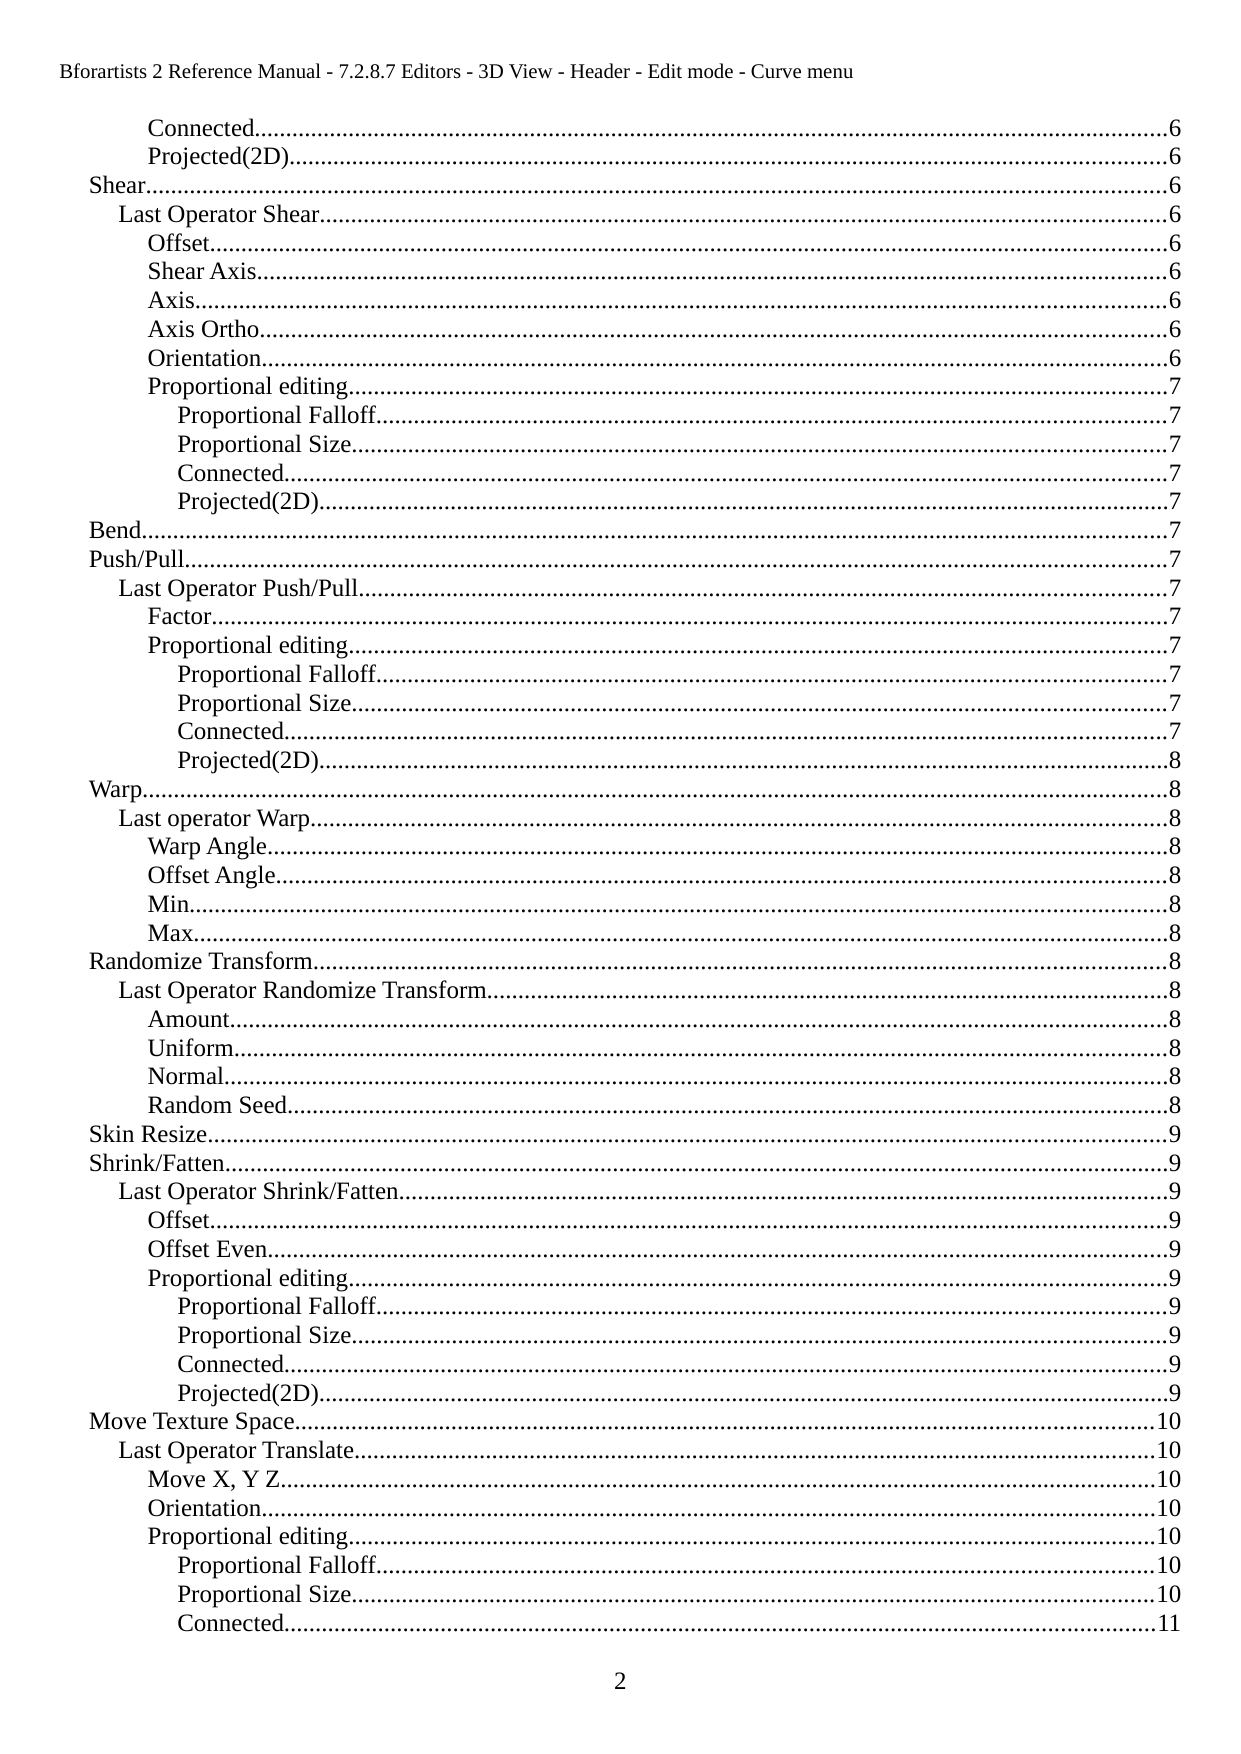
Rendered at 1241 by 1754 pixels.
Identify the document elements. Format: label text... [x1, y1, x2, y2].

text Proportional Size 7 [177, 429, 1181, 458]
text Proportional Falloff 10 [177, 1550, 1181, 1579]
text Factor 7 [147, 601, 1181, 630]
text Last Operator Shear 6 [118, 199, 1181, 228]
text Connected 11 [177, 1608, 1181, 1636]
text Offset 6 [147, 228, 1181, 256]
text Push/Pull 7 [88, 544, 1181, 573]
text Offset 9 [147, 1205, 1181, 1234]
text Connected 7 [177, 458, 1181, 486]
text Random Seed 8 [147, 1090, 1181, 1119]
text Proportional Falloff 9 [177, 1291, 1181, 1320]
text Proportional Size 10 [177, 1579, 1181, 1608]
text Connected 6 [147, 113, 1181, 141]
text Projected(2D) 6 [147, 141, 1181, 170]
text Last Operator Translate 10 [118, 1435, 1181, 1464]
text Move Texture Space 10 [88, 1406, 1181, 1435]
text Max 8 [147, 918, 1181, 946]
text Warp 8 [88, 774, 1181, 803]
text Amount 8 [147, 1004, 1181, 1033]
text Last Operator Randomize Transform 8 [118, 975, 1181, 1004]
text Normal 8 [147, 1061, 1181, 1090]
text Proportional Falloff 7 [177, 659, 1181, 688]
text Proportional editing 7 [147, 630, 1181, 659]
text Warp Angle 8 [147, 831, 1181, 860]
text Proportional Falloff 7 [177, 400, 1181, 429]
text Shear 6 [88, 170, 1181, 199]
text Projected(2D) 9 [177, 1378, 1181, 1406]
text Offset Even 9 [147, 1234, 1181, 1263]
text Randomize Transform 8 [88, 946, 1181, 975]
text Proportional editing 7 [147, 371, 1181, 400]
text Axis Ortho 6 [147, 314, 1181, 343]
text Skin Resize 9 [88, 1119, 1181, 1148]
text Connected 9 [177, 1349, 1181, 1378]
text Last Operator Push/Pull 7 [118, 573, 1181, 601]
text Shrink/Fatten 9 [88, 1148, 1181, 1176]
text Uniform 8 [147, 1033, 1181, 1061]
text Connected 7 [177, 716, 1181, 745]
text Orientation 6 [147, 343, 1181, 371]
text Proportional editing 10 [147, 1521, 1181, 1550]
text Last Operator Shrink/Fatten 9 [118, 1176, 1181, 1205]
text Min 8 [147, 889, 1181, 918]
text Bend 7 [88, 515, 1181, 544]
text Axis 6 [147, 285, 1181, 314]
text Last operator Warp 8 [118, 803, 1181, 831]
text Projected(2D) 8 [177, 745, 1181, 774]
text Shear Axis 6 [147, 256, 1181, 285]
text Orientation 10 [147, 1493, 1181, 1521]
text Projected(2D) 7 [177, 486, 1181, 515]
text Offset Angle 8 [147, 860, 1181, 889]
text Proportional Size 9 [177, 1320, 1181, 1349]
text Proportional Size 7 [177, 688, 1181, 716]
text Proportional editing 9 [147, 1263, 1181, 1291]
text Move X, Y Z 10 [147, 1464, 1181, 1493]
